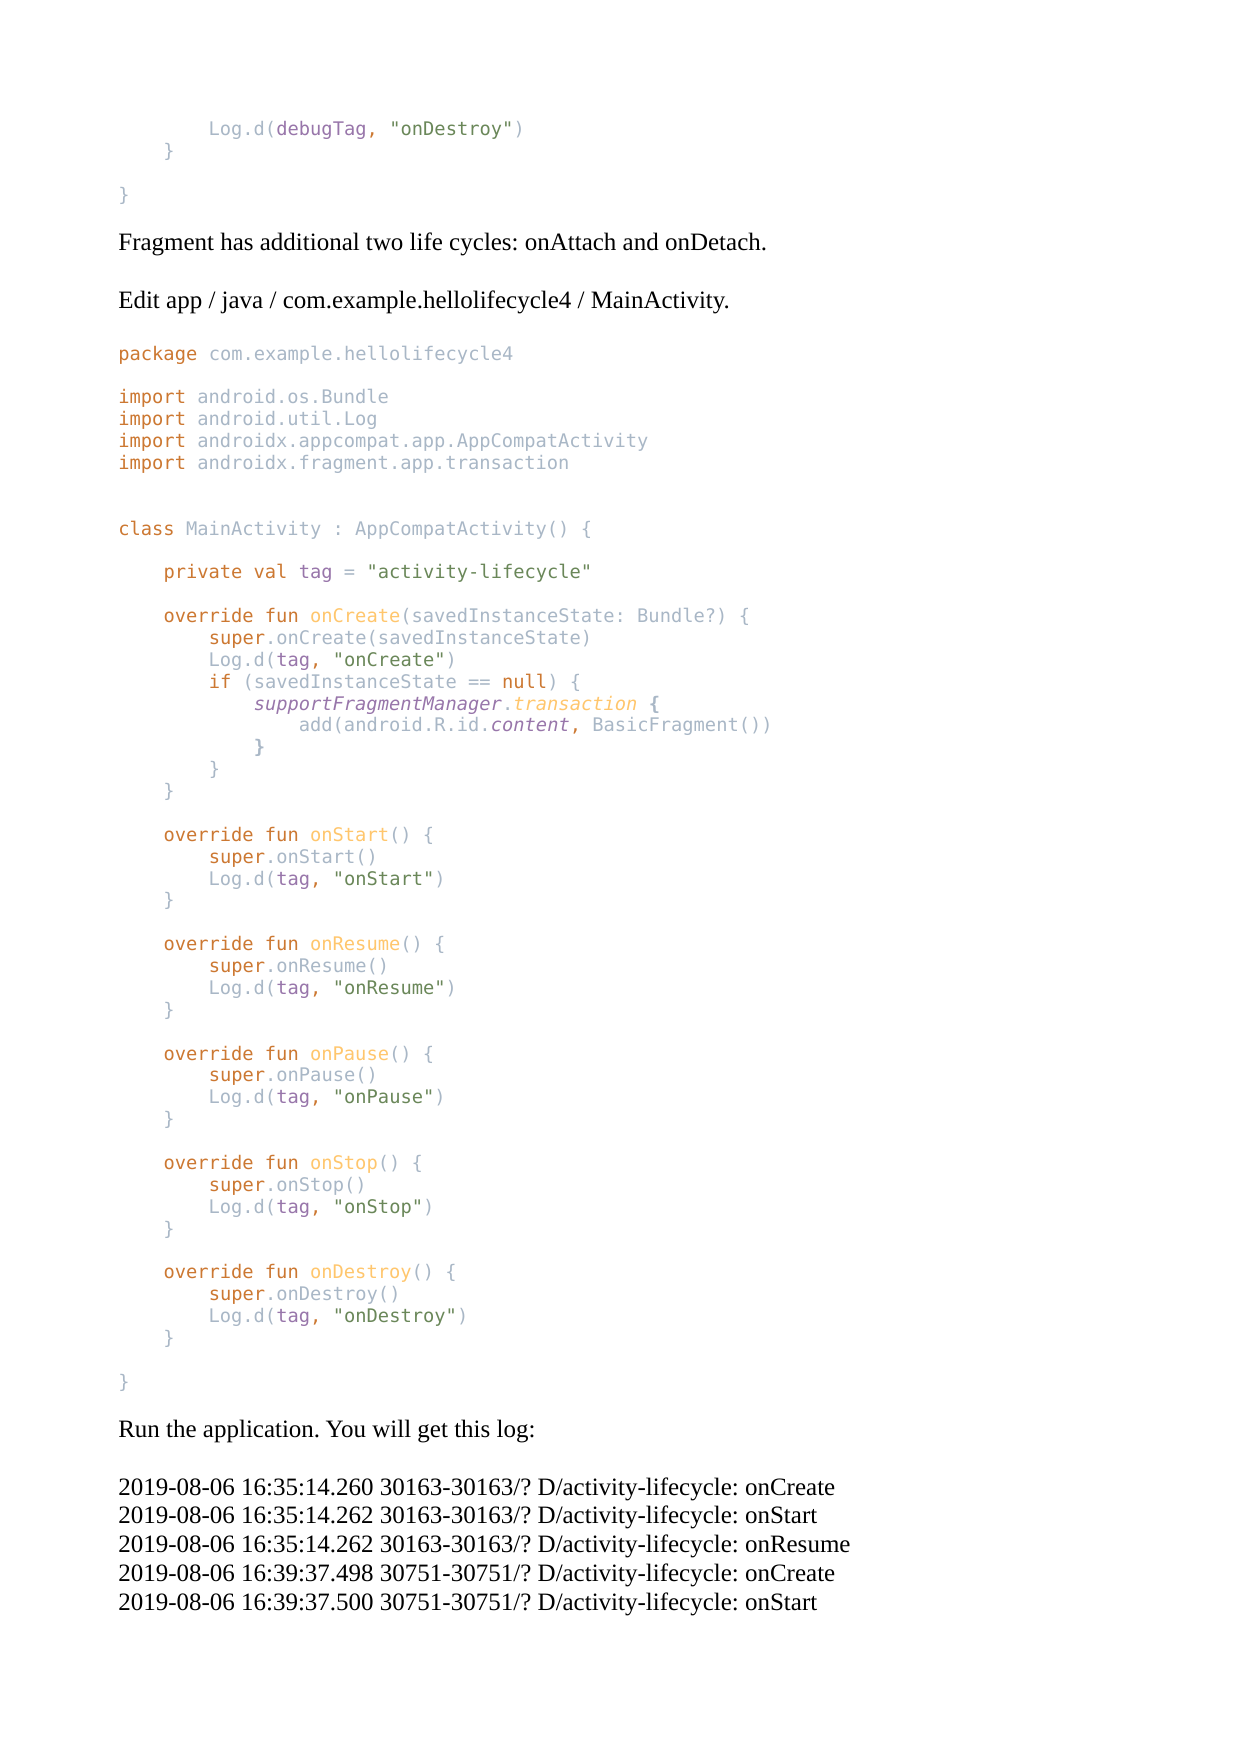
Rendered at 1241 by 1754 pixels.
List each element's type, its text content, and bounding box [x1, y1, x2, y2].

text Run the application. You will get this log: [118, 1414, 1122, 1443]
text 2019-08-06 16:39:37.498 30751-30751/? D/activity-lifecycle: onCreate [118, 1558, 1122, 1587]
text package com.example.hellolifecycle4 import android.os.Bundle import android.util.Log import androidx.appcompat.app.AppCompatActivity import androidx.fragment.app.transaction class MainActivity : AppCompatActivity() { private val tag = "activity-lifecycle" override fun onCreate(savedInstanceState: Bundle?) { super.onCreate(savedInstanceState) Log.d(tag, "onCreate") if (savedInstanceState == null) { supportFragmentManager.transaction { add(android.R.id.content, BasicFragment()) } } } override fun onStart() { super.onStart() Log.d(tag, "onStart") } override fun onResume() { super.onResume() Log.d(tag, "onResume") } override fun onPause() { super.onPause() Log.d(tag, "onPause") } override fun onStop() { super.onStop() Log.d(tag, "onStop") } override fun onDestroy() { super.onDestroy() Log.d(tag, "onDestroy") } } [118, 342, 1122, 1392]
text 2019-08-06 16:35:14.262 30163-30163/? D/activity-lifecycle: onResume [118, 1529, 1122, 1558]
text 2019-08-06 16:35:14.262 30163-30163/? D/activity-lifecycle: onStart [118, 1501, 1122, 1529]
text Edit app / java / com.example.hellolifecycle4 / MainActivity. [118, 285, 1122, 314]
text Fragment has additional two life cycles: onAttach and onDetach. [118, 227, 1122, 256]
text Log.d(debugTag, "onDestroy") } } [118, 118, 1122, 206]
text 2019-08-06 16:39:37.500 30751-30751/? D/activity-lifecycle: onStart [118, 1587, 1122, 1616]
text 2019-08-06 16:35:14.260 30163-30163/? D/activity-lifecycle: onCreate [118, 1472, 1122, 1501]
